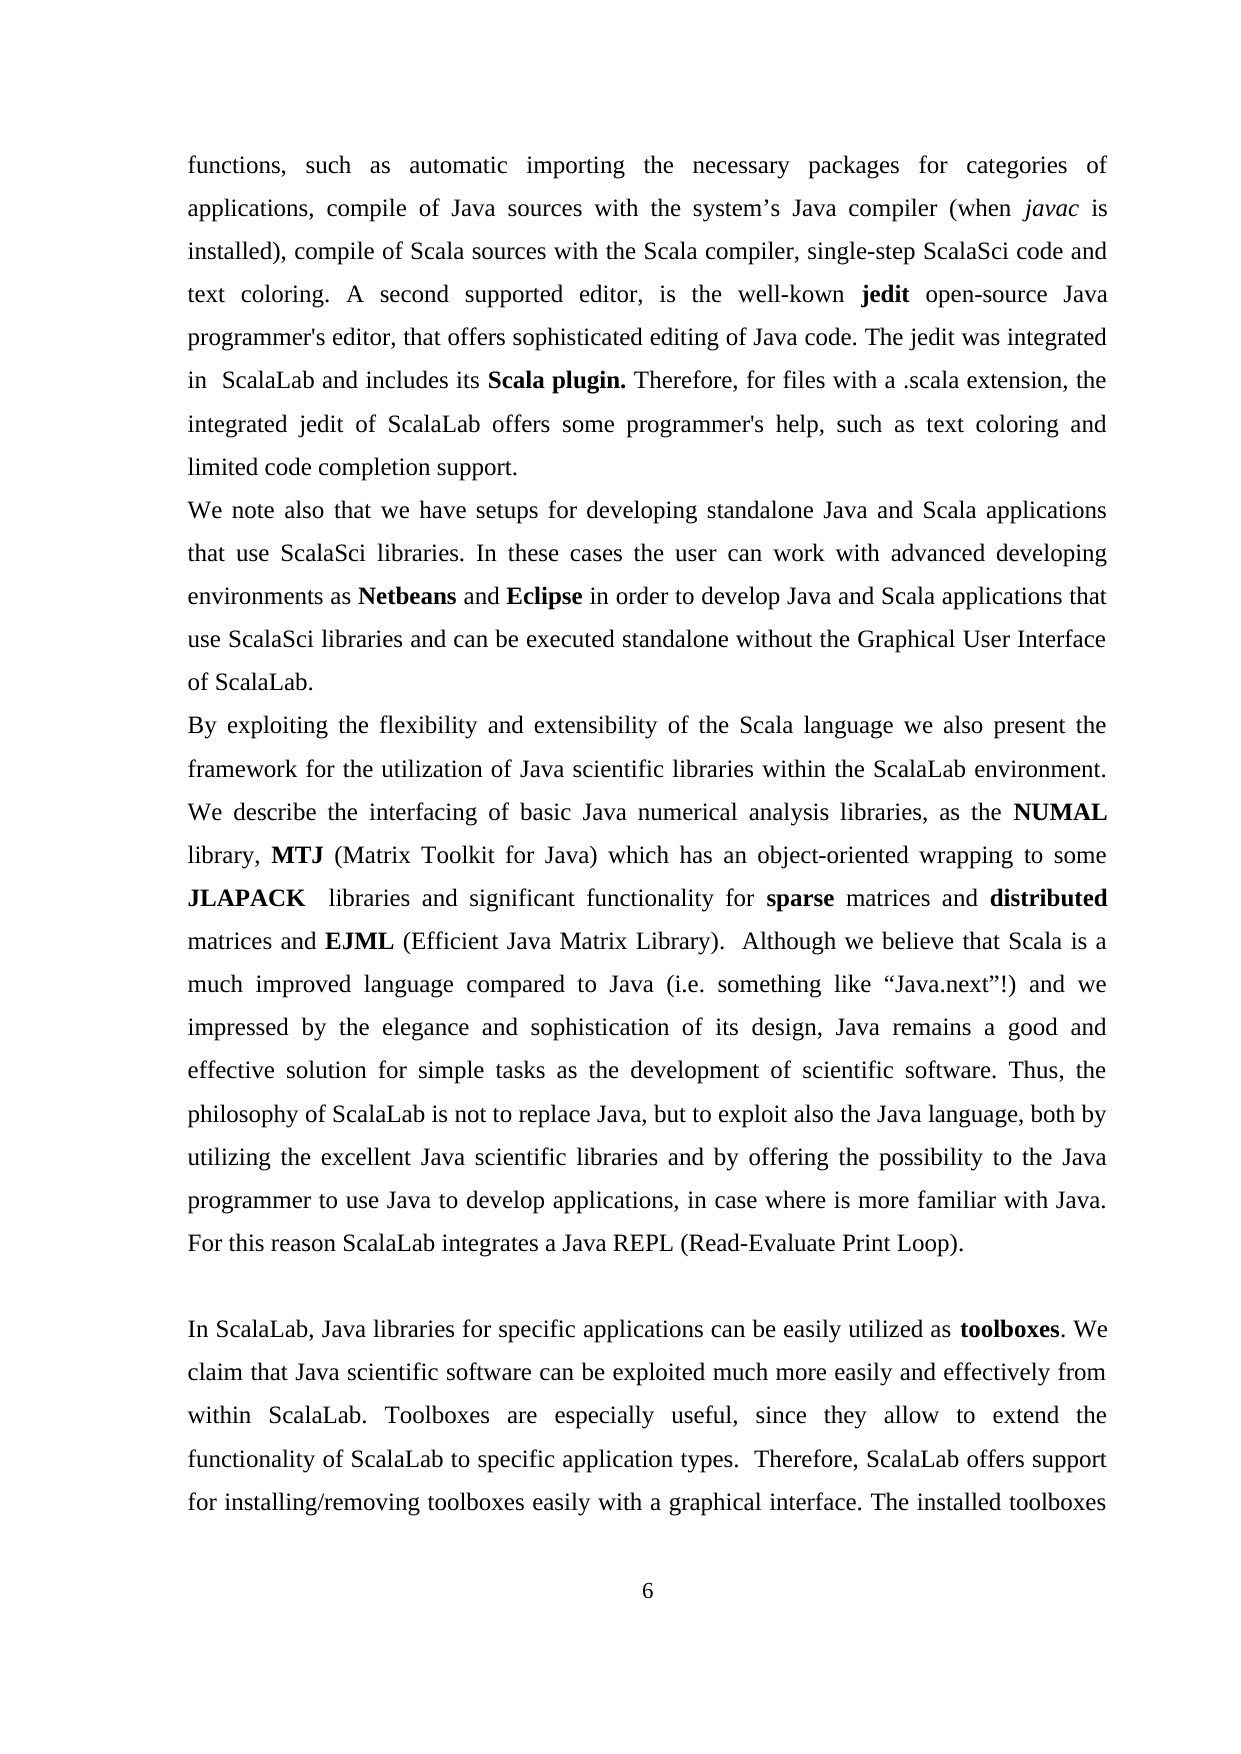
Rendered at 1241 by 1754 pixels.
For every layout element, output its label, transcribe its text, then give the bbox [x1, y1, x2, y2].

text By exploiting the flexibility and extensibility of the Scala language we also present the framework for the utilization of Java scientific libraries within the ScalaLab environment. We describe the interfacing of basic Java numerical analysis libraries, as the NUMAL library, MTJ (Matrix Toolkit for Java) which has an object-oriented wrapping to some JLAPACK libraries and significant functionality for sparse matrices and distributed matrices and EJML (Efficient Java Matrix Library). Although we believe that Scala is a much improved language compared to Java (i.e. something like “Java.next”!) and we impressed by the elegance and sophistication of its design, Java remains a good and effective solution for simple tasks as the development of scientific software. Thus, the philosophy of ScalaLab is not to replace Java, but to exploit also the Java language, both by utilizing the excellent Java scientific libraries and by offering the possibility to the Java programmer to use Java to develop applications, in case where is more familiar with Java. For this reason ScalaLab integrates a Java REPL (Read-Evaluate Print Loop). [187, 711, 1108, 1257]
text In ScalaLab, Java libraries for specific applications can be easily utilized as toolboxes. We claim that Java scientific software can be exploited much more easily and effectively from within ScalaLab. Toolboxes are especially useful, since they allow to extend the functionality of ScalaLab to specific application types. Therefore, ScalaLab offers support for installing/removing toolboxes easily with a graphical interface. The installed toolboxes [187, 1314, 1108, 1516]
text We note also that we have setups for developing standalone Java and Scala applications that use ScalaSci libraries. In these cases the user can work with advanced developing environments as Netbeans and Eclipse in order to develop Java and Scala applications that use ScalaSci libraries and can be executed standalone without the Graphical User Interface of ScalaLab. [187, 495, 1108, 696]
text functions, such as automatic importing the necessary packages for categories of applications, compile of Java sources with the system’s Java compiler (when javac is installed), compile of Scala sources with the Scala compiler, single-step ScalaSci code and text coloring. A second supported editor, is the well-kown jedit open-source Java programmer's editor, that offers sophisticated editing of Java code. The jedit was integrated in ScalaLab and includes its Scala plugin. Therefore, for files with a .scala extension, the integrated jedit of ScalaLab offers some programmer's help, such as text coloring and limited code completion support. [187, 150, 1108, 481]
